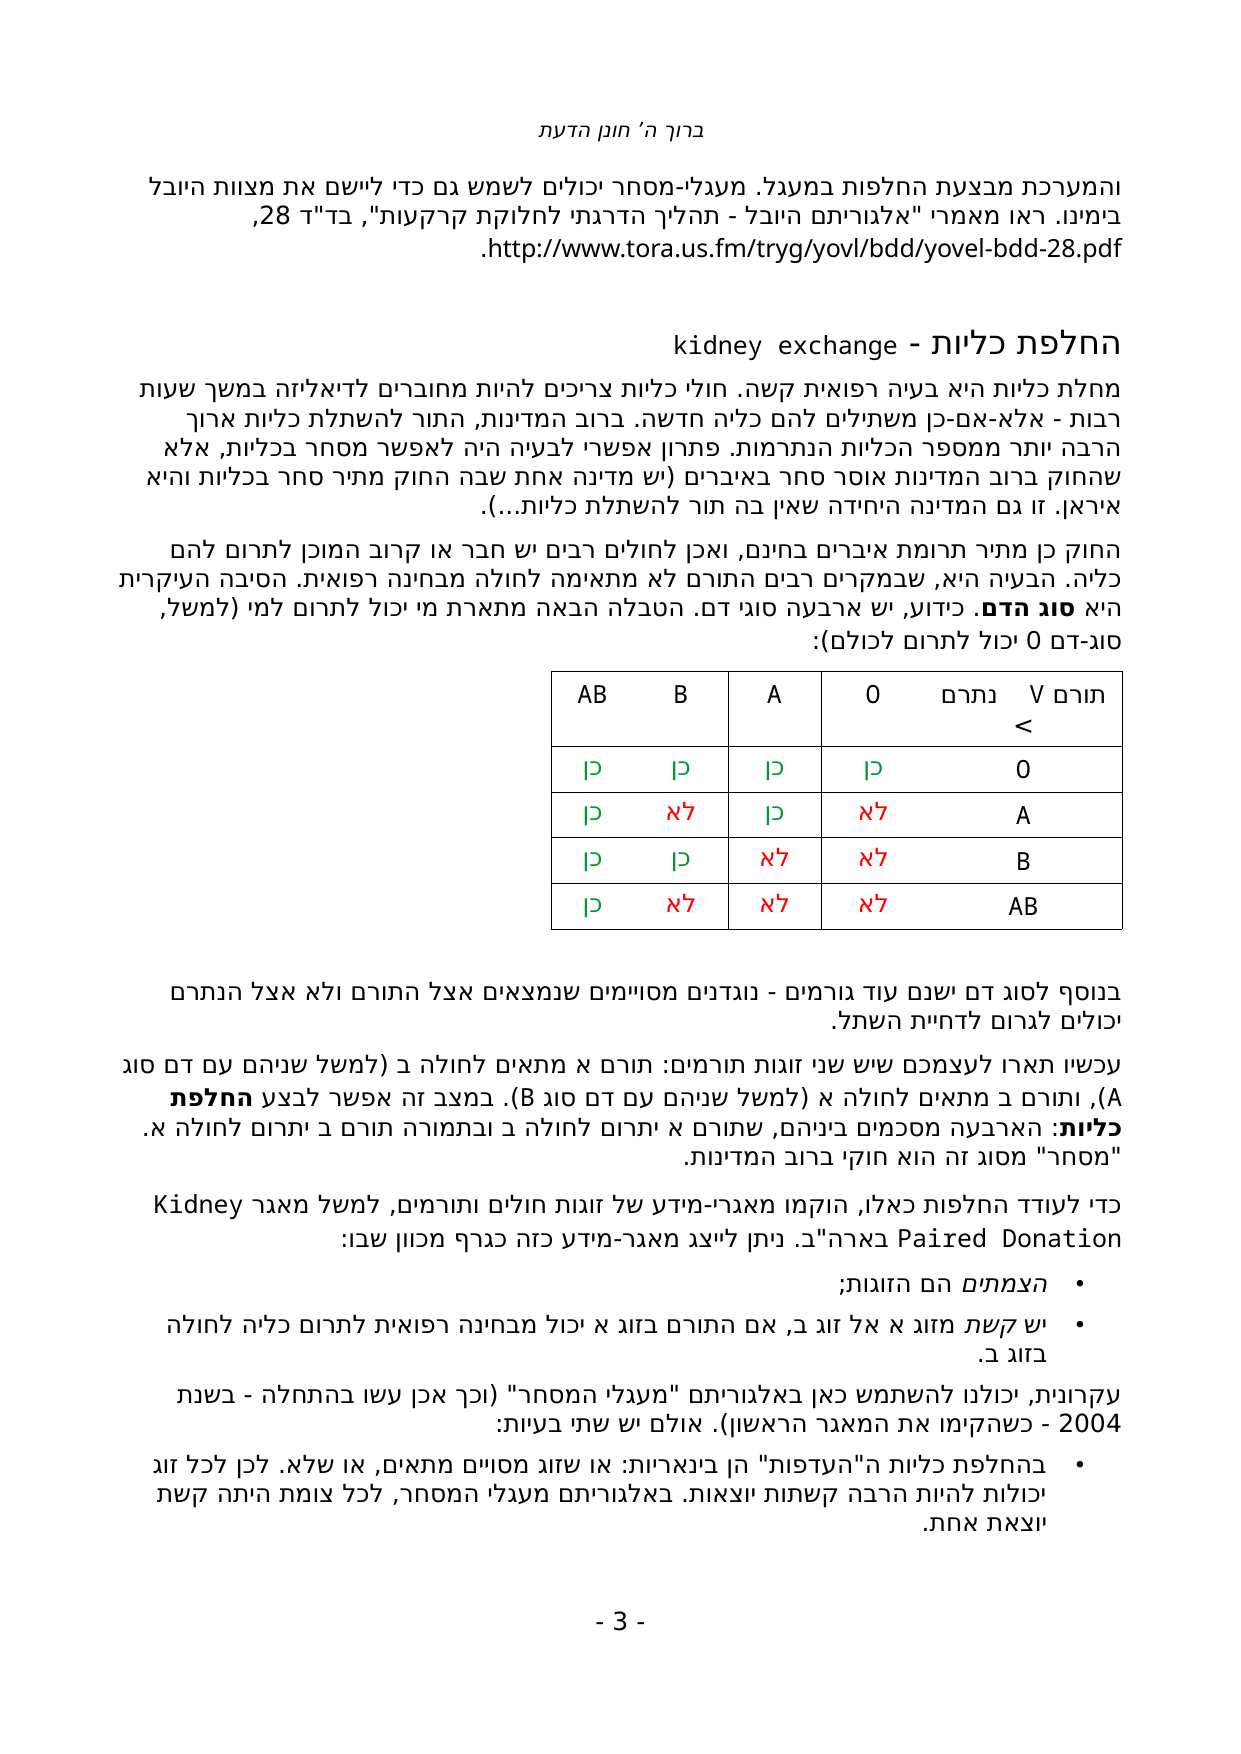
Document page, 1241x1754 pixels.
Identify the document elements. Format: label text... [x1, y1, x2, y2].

table_header B [634, 672, 728, 746]
table_cell כן [552, 747, 634, 792]
table_cell לא [822, 884, 925, 928]
table_cell A [925, 793, 1122, 837]
text אלגוריתם מעגלי המסחר יכול לשמש תחליף למסחר בכסף, במצבים שבהם לא רוצים מסיבה כלשהי להשתמש בכסף. לדוגמה, אפשר להשתמש בו כדי לבנות מערכת להחלפת ספרים משומשים. כל אחד מציע ספר ובוחר את הספר שהוא הכי רוצה מבין הספרים האחרים, והמערכת מבצעת החלפות במעגל. מעגלי-מסחר יכולים לשמש גם כדי ליישם את מצוות היובל בימינו. ראו מאמרי "אלגוריתם היובל - תהליך הדרגתי לחלוקת קרקעות", בד"ד 28, http://www.tora.us.fm/tryg/yovl/bdd/yovel-bdd-28.pdf. [118, 172, 1122, 264]
table_header A [729, 672, 821, 746]
table_cell לא [634, 884, 728, 928]
table_cell כן [552, 838, 634, 883]
text כדי לעודד החלפות כאלו, הוקמו מאגרי-מידע של זוגות חולים ותורמים, למשל מאגר Kidney Paired Donation בארה"ב. ניתן לייצג מאגר-מידע כזה כגרף מכוון שבו: [118, 1186, 1122, 1254]
text החוק כן מתיר תרומת איברים בחינם, ואכן לחולים רבים יש חבר או קרוב המוכן לתרום להם כליה. הבעיה היא, שבמקרים רבים התורם לא מתאימה לחולה מבחינה רפואית. הסיבה העיקרית היא סוג הדם. כידוע, יש ארבעה סוגי דם. הטבלה הבאה מתארת מי יכול לתרום למי (למשל, סוג-דם O יכול לתרום לכולם): [118, 535, 1122, 657]
table_cell כן [634, 838, 728, 883]
table_cell לא [822, 838, 925, 883]
subtitle החלפת כליות - kidney exchange [118, 323, 1122, 362]
table_cell כן [634, 747, 728, 792]
table_cell B [925, 838, 1122, 883]
table_header תורם V נתרם > [925, 672, 1122, 746]
list הצמתים הם הזוגות; [118, 1269, 1084, 1298]
table_cell כן [729, 747, 821, 792]
list בהחלפת כליות ה"העדפות" הן בינאריות: או שזוג מסויים מתאים, או שלא. לכן לכל זוג יכולות להיות הרבה קשתות יוצאות. באלגוריתם מעגלי המסחר, לכל צומת היתה קשת יוצאת אחת. [118, 1450, 1084, 1537]
table_cell לא [729, 838, 821, 883]
text בנוסף לסוג דם ישנם עוד גורמים - נוגדנים מסויימים שנמצאים אצל התורם ולא אצל הנתרם יכולים לגרום לדחיית השתל. [118, 977, 1122, 1036]
table_header AB [552, 672, 634, 746]
table_cell לא [634, 793, 728, 837]
text מחלת כליות היא בעיה רפואית קשה. חולי כליות צריכים להיות מחוברים לדיאליזה במשך שעות רבות - אלא-אם-כן משתילים להם כליה חדשה. ברוב המדינות, התור להשתלת כליות ארוך הרבה יותר ממספר הכליות הנתרמות. פתרון אפשרי לבעיה היה לאפשר מסחר בכליות, אלא שהחוק ברוב המדינות אוסר סחר באיברים (יש מדינה אחת שבה החוק מתיר סחר בכליות והיא איראן. זו גם המדינה היחידה שאין בה תור להשתלת כליות...). [118, 375, 1122, 521]
table_cell לא [822, 793, 925, 837]
text עקרונית, יכולנו להשתמש כאן באלגוריתם "מעגלי המסחר" (וכך אכן עשו בהתחלה - בשנת 2004 - כשהקימו את המאגר הראשון). אולם יש שתי בעיות: [118, 1380, 1122, 1438]
table_cell כן [552, 884, 634, 928]
table_cell O [925, 747, 1122, 792]
table_cell לא [729, 884, 821, 928]
table_cell כן [552, 793, 634, 837]
table_header O [822, 672, 925, 746]
table_cell כן [729, 793, 821, 837]
text עכשיו תארו לעצמכם שיש שני זוגות תורמים: תורם א מתאים לחולה ב (למשל שניהם עם דם סוג A), ותורם ב מתאים לחולה א (למשל שניהם עם דם סוג B). במצב זה אפשר לבצע החלפת כליות: הארבעה מסכמים ביניהם, שתורם א יתרום לחולה ב ובתמורה תורם ב יתרום לחולה א. "מסחר" מסוג זה הוא חוקי ברוב המדינות. [118, 1050, 1122, 1172]
table_cell כן [822, 747, 925, 792]
table_cell AB [925, 884, 1122, 928]
list יש קשת מזוג א אל זוג ב, אם התורם בזוג א יכול מבחינה רפואית לתרום כליה לחולה בזוג ב. [118, 1310, 1084, 1368]
